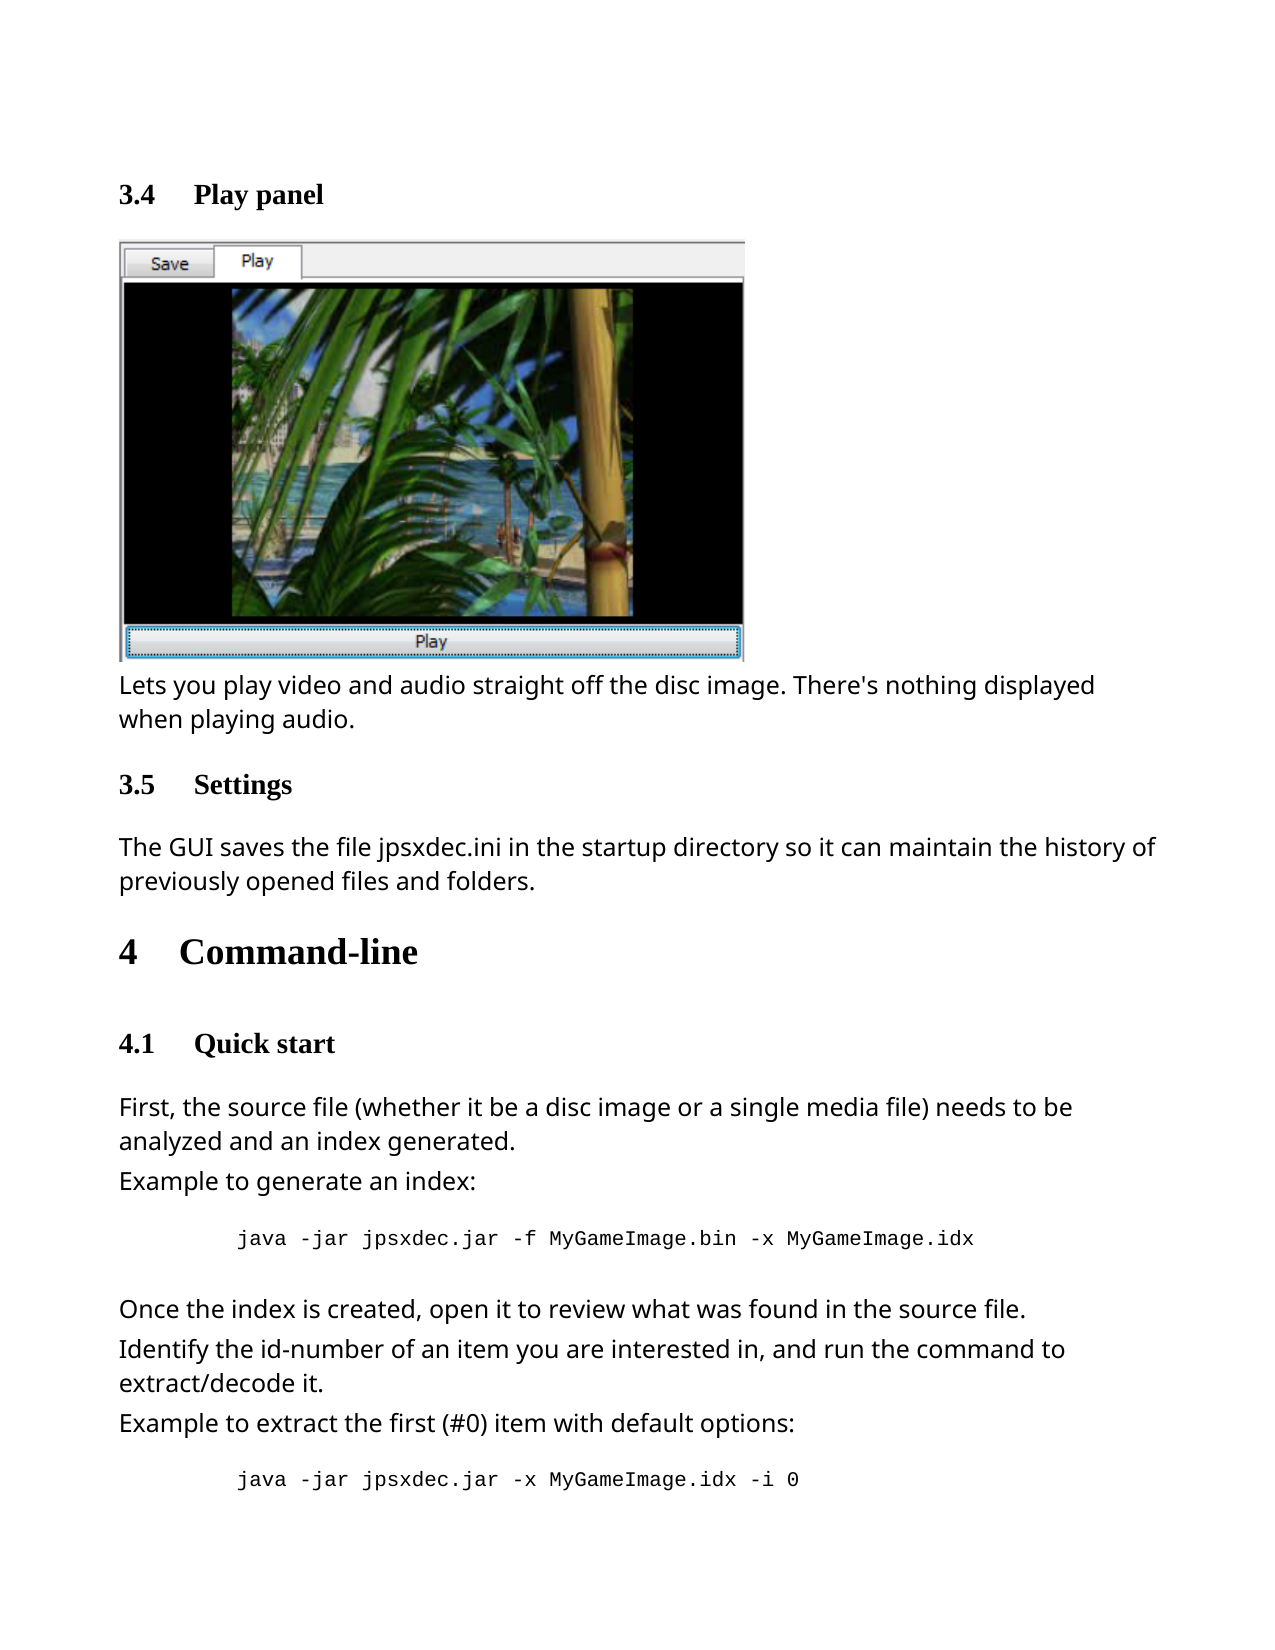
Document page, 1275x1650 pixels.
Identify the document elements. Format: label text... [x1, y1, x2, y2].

text Identify the id-number of an item you are interested in, and run the command to extract/decode it. [118, 1331, 1156, 1399]
subtitle Settings [118, 767, 1156, 800]
text First, the source file (whether it be a disc image or a single media file) needs to be analyzed and an index generated. [118, 1090, 1156, 1158]
text java -jar jpsxdec.jar -x MyGameImage.idx -i 0 [237, 1469, 1156, 1493]
subtitle Play panel [118, 177, 1156, 210]
subtitle Command-line [118, 929, 1156, 972]
text Example to generate an index: [118, 1164, 1156, 1198]
picture [118, 239, 745, 662]
text java -jar jpsxdec.jar -f MyGameImage.bin -x MyGameImage.idx [237, 1228, 1156, 1251]
text Example to extract the first (#0) item with default options: [118, 1406, 1156, 1440]
text Lets you play video and audio straight off the disc image. There's nothing displayed when playing audio. [118, 668, 1156, 736]
text Once the index is created, open it to review what was found in the source file. [118, 1291, 1156, 1325]
subtitle Quick start [118, 1027, 1156, 1060]
text The GUI saves the file jpsxdec.ini in the startup directory so it can maintain the history of previously opened files and folders. [118, 830, 1156, 898]
